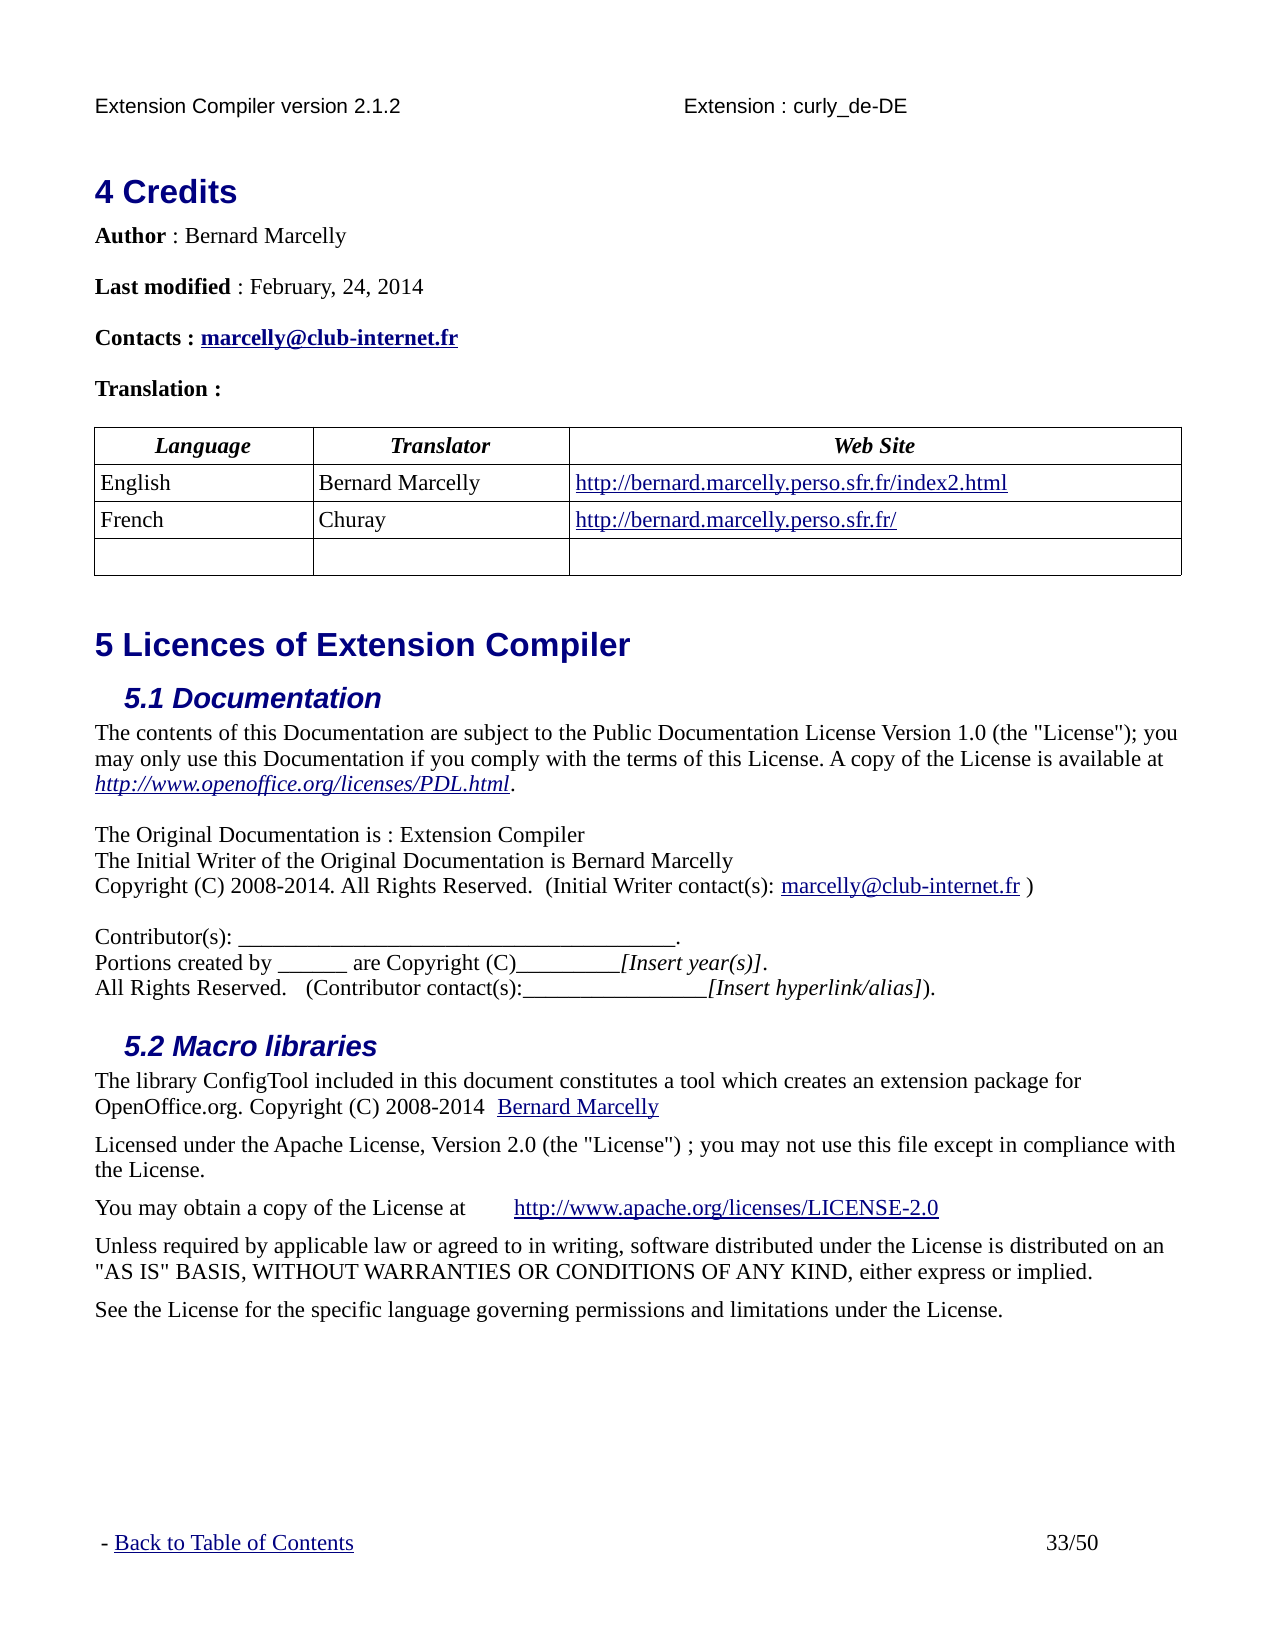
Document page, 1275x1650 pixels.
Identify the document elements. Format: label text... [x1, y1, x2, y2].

table_cell English [95, 465, 313, 501]
text You may obtain a copy of the License at http://www.apache.org/licenses/LICENSE-2.0 [94, 1195, 1181, 1221]
text Unless required by applicable law or agreed to in writing, software distributed under the License is distributed on an "AS IS" BASIS, WITHOUT WARRANTIES OR CONDITIONS OF ANY KIND, either express or implied. [94, 1233, 1181, 1284]
table_header Web Site [570, 428, 1181, 464]
text Copyright (C) 2008-2014. All Rights Reserved. (Initial Writer contact(s): marcelly@club-internet.fr ) [94, 873, 1181, 899]
text Contributor(s): ______________________________________. [94, 924, 1181, 950]
table_header Translator [314, 428, 569, 464]
subtitle Macro libraries [124, 1030, 1181, 1062]
text See the License for the specific language governing permissions and limitations under the License. [94, 1297, 1181, 1322]
table_cell http://bernard.marcelly.perso.sfr.fr/index2.html [570, 465, 1181, 501]
text Author : Bernard Marcelly [94, 222, 1181, 248]
text The library ConfigTool included in this document constitutes a tool which creates an extension package for OpenOffice.org. Copyright (C) 2008-2014 Bernard Marcelly [94, 1068, 1181, 1119]
table_cell [314, 539, 569, 575]
table_cell Churay [314, 502, 569, 538]
text Last modified : February, 24, 2014 [94, 273, 1181, 299]
text Contacts : marcelly@club-internet.fr [94, 324, 1181, 350]
text All Rights Reserved. (Contributor contact(s):________________[Insert hyperlink/alias]). [94, 975, 1181, 1001]
text The Original Documentation is : Extension Compiler [94, 822, 1181, 848]
subtitle Credits [94, 172, 1181, 210]
subtitle Documentation [124, 682, 1181, 714]
table_header Language [95, 428, 313, 464]
table_cell Bernard Marcelly [314, 465, 569, 501]
text The contents of this Documentation are subject to the Public Documentation License Version 1.0 (the "License"); you may only use this Documentation if you comply with the terms of this License. A copy of the License is available at http://www.openoffice.org/licenses/PDL.html. [94, 720, 1181, 797]
text Portions created by ______ are Copyright (C)_________[Insert year(s)]. [94, 950, 1181, 975]
text The Initial Writer of the Original Documentation is Bernard Marcelly [94, 848, 1181, 873]
text Licensed under the Apache License, Version 2.0 (the "License") ; you may not use this file except in compliance with the License. [94, 1132, 1181, 1183]
subtitle Licences of Extension Compiler [94, 626, 1181, 663]
table_cell [570, 539, 1181, 575]
table_cell French [95, 502, 313, 538]
table_cell http://bernard.marcelly.perso.sfr.fr/ [570, 502, 1181, 538]
table_cell [95, 539, 313, 575]
text Translation : [94, 376, 1181, 401]
